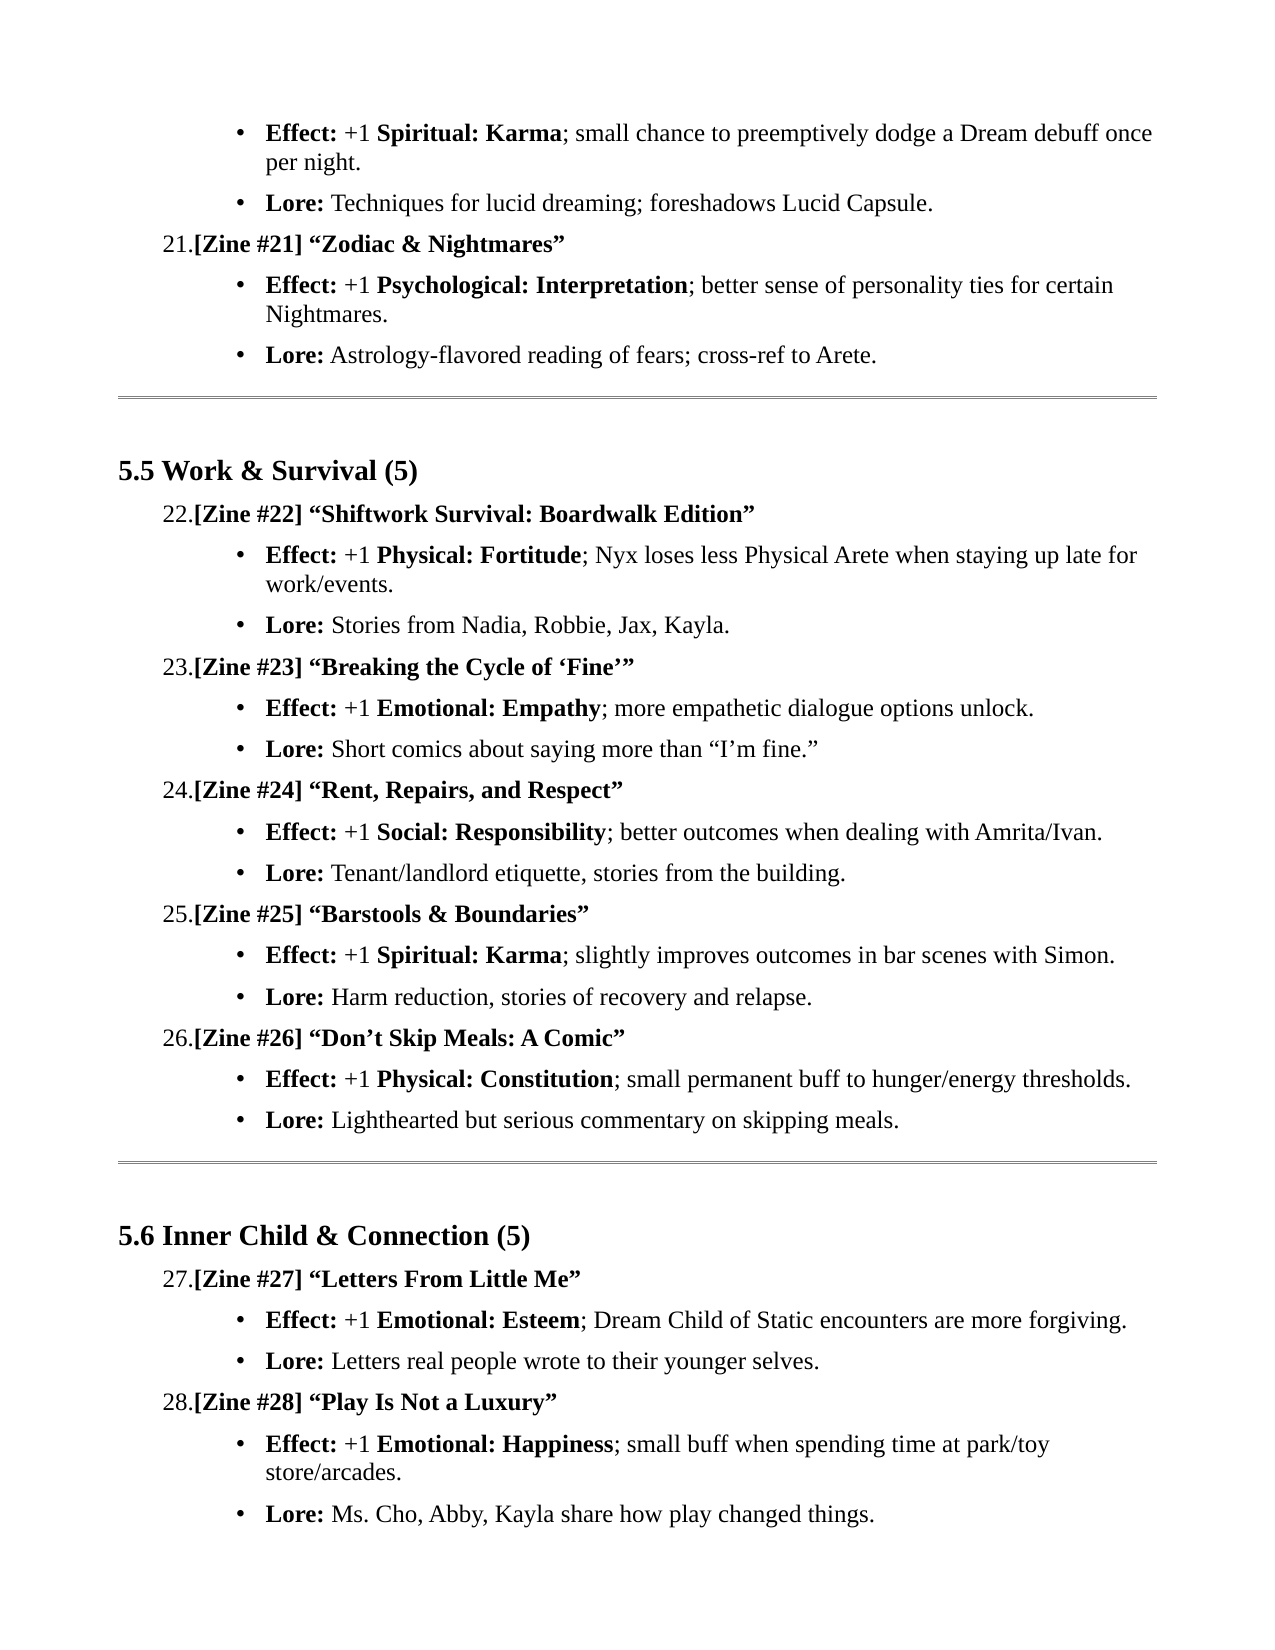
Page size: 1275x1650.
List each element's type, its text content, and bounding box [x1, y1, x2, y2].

list Lore: Stories from Nadia, Robbie, Jax, Kayla. [236, 610, 1157, 639]
list Effect: +1 Social: Responsibility; better outcomes when dealing with Amrita/Ivan. [236, 817, 1157, 845]
list Lore: Short comics about saying more than “I’m fine.” [236, 734, 1157, 763]
list [Zine #25] “Barstools & Boundaries” [162, 899, 1157, 928]
list Effect: +1 Physical: Constitution; small permanent buff to hunger/energy thresholds. [236, 1064, 1157, 1093]
list Effect: +1 Psychological: Interpretation; better sense of personality ties for certain Nightmares. [236, 271, 1157, 328]
list Effect: +1 Emotional: Happiness; small buff when spending time at park/toy store/arcades. [236, 1429, 1157, 1486]
list Lore: Techniques for lucid dreaming; foreshadows Lucid Capsule. [236, 188, 1157, 217]
list [Zine #21] “Zodiac & Nightmares” [162, 229, 1157, 258]
list [Zine #22] “Shiftwork Survival: Boardwalk Edition” [162, 499, 1157, 528]
list [Zine #23] “Breaking the Cycle of ‘Fine’” [162, 652, 1157, 680]
list Effect: +1 Spiritual: Karma; slightly improves outcomes in bar scenes with Simon. [236, 940, 1157, 969]
list Lore: Letters real people wrote to their younger selves. [236, 1346, 1157, 1375]
list [Zine #26] “Don’t Skip Meals: A Comic” [162, 1023, 1157, 1052]
list Lore: Lighthearted but serious commentary on skipping meals. [236, 1105, 1157, 1134]
list [Zine #28] “Play Is Not a Luxury” [162, 1387, 1157, 1416]
list Effect: +1 Physical: Fortitude; Nyx loses less Physical Arete when staying up late for work/events. [236, 540, 1157, 598]
list Lore: Ms. Cho, Abby, Kayla share how play changed things. [236, 1499, 1157, 1527]
list Effect: +1 Spiritual: Karma; small chance to preemptively dodge a Dream debuff once per night. [236, 118, 1157, 176]
subtitle 5.5 Work & Survival (5) [118, 453, 1157, 487]
list Lore: Tenant/landlord etiquette, stories from the building. [236, 858, 1157, 887]
subtitle 5.6 Inner Child & Connection (5) [118, 1218, 1157, 1251]
list [Zine #27] “Letters From Little Me” [162, 1264, 1157, 1292]
list Lore: Astrology-flavored reading of fears; cross-ref to Arete. [236, 341, 1157, 369]
list Lore: Harm reduction, stories of recovery and relapse. [236, 982, 1157, 1010]
list Effect: +1 Emotional: Empathy; more empathetic dialogue options unlock. [236, 693, 1157, 722]
list Effect: +1 Emotional: Esteem; Dream Child of Static encounters are more forgiving. [236, 1305, 1157, 1334]
list [Zine #24] “Rent, Repairs, and Respect” [162, 775, 1157, 804]
